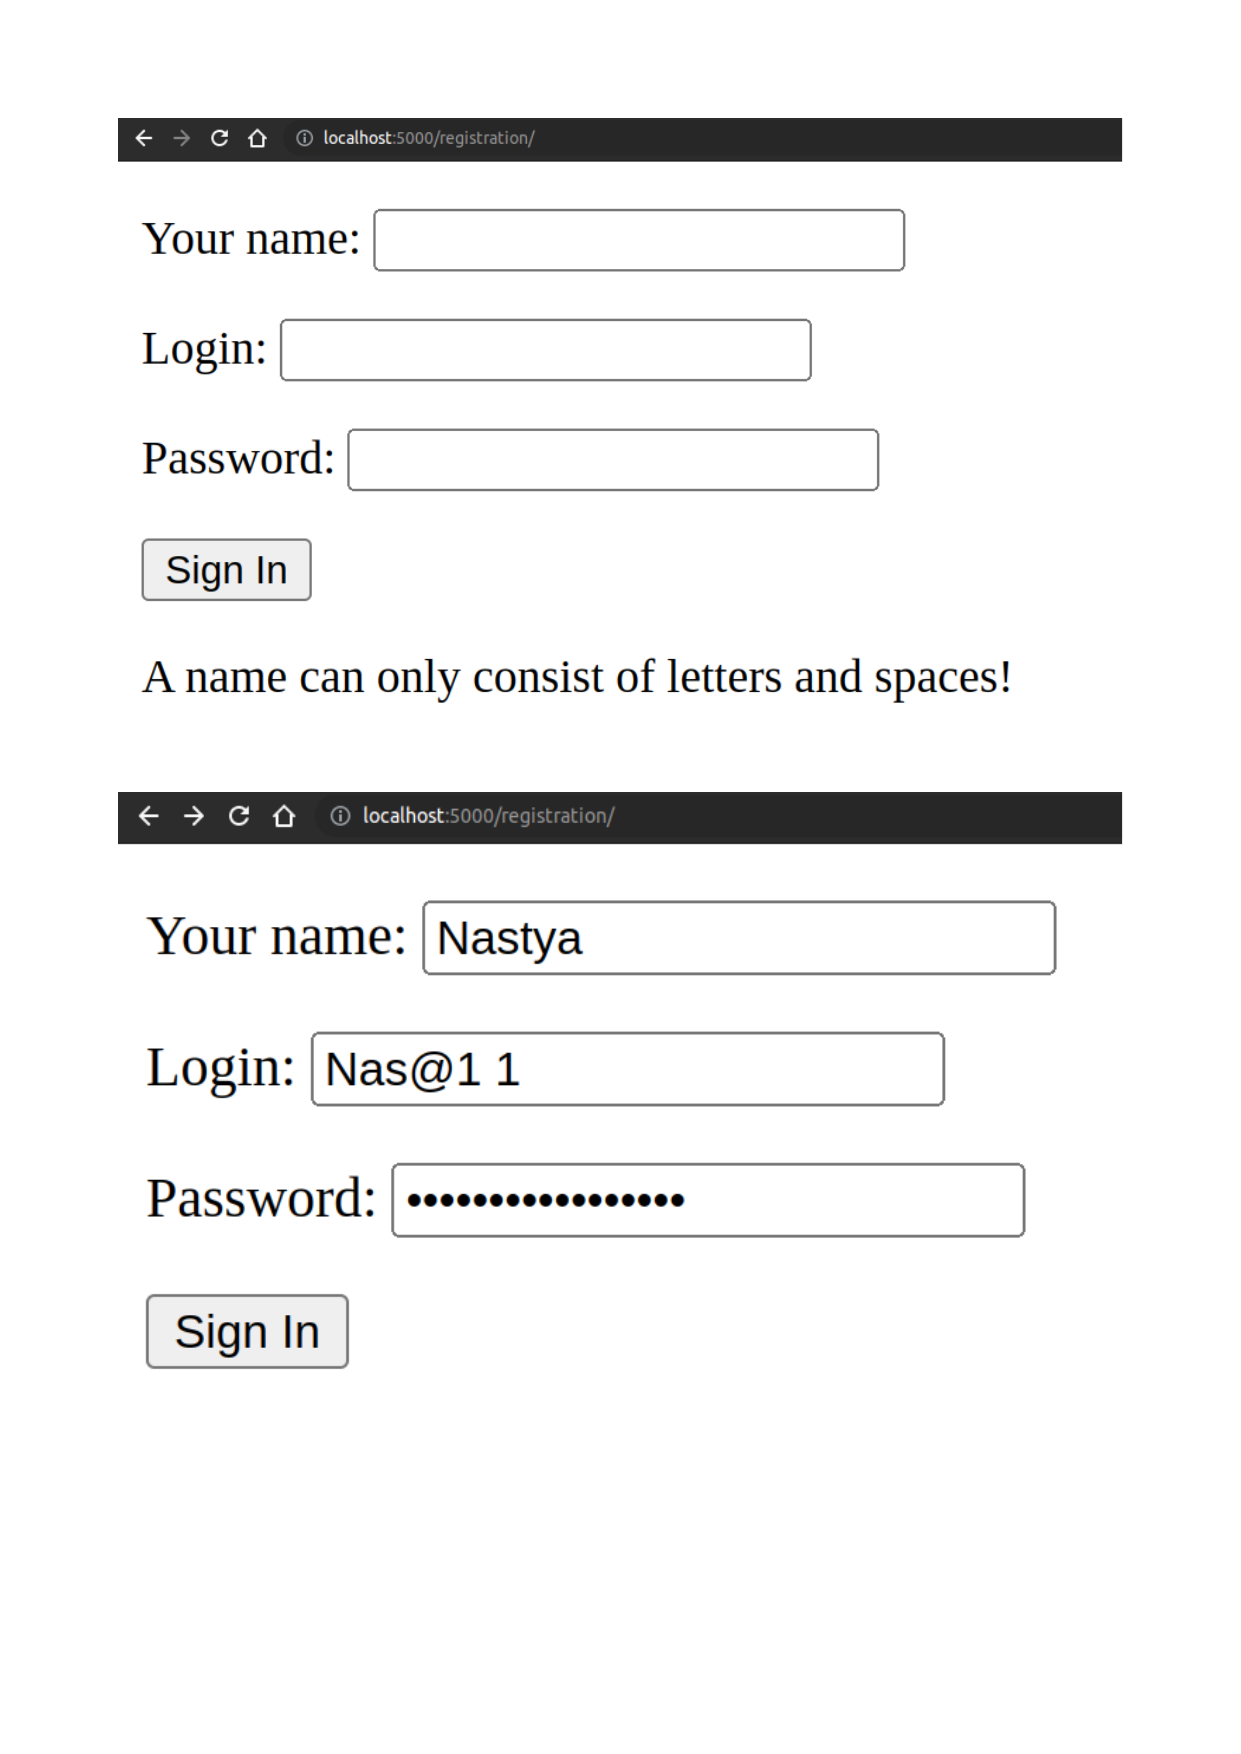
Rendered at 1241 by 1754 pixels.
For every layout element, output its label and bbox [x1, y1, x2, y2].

picture [118, 118, 1123, 750]
picture [118, 792, 1123, 1410]
